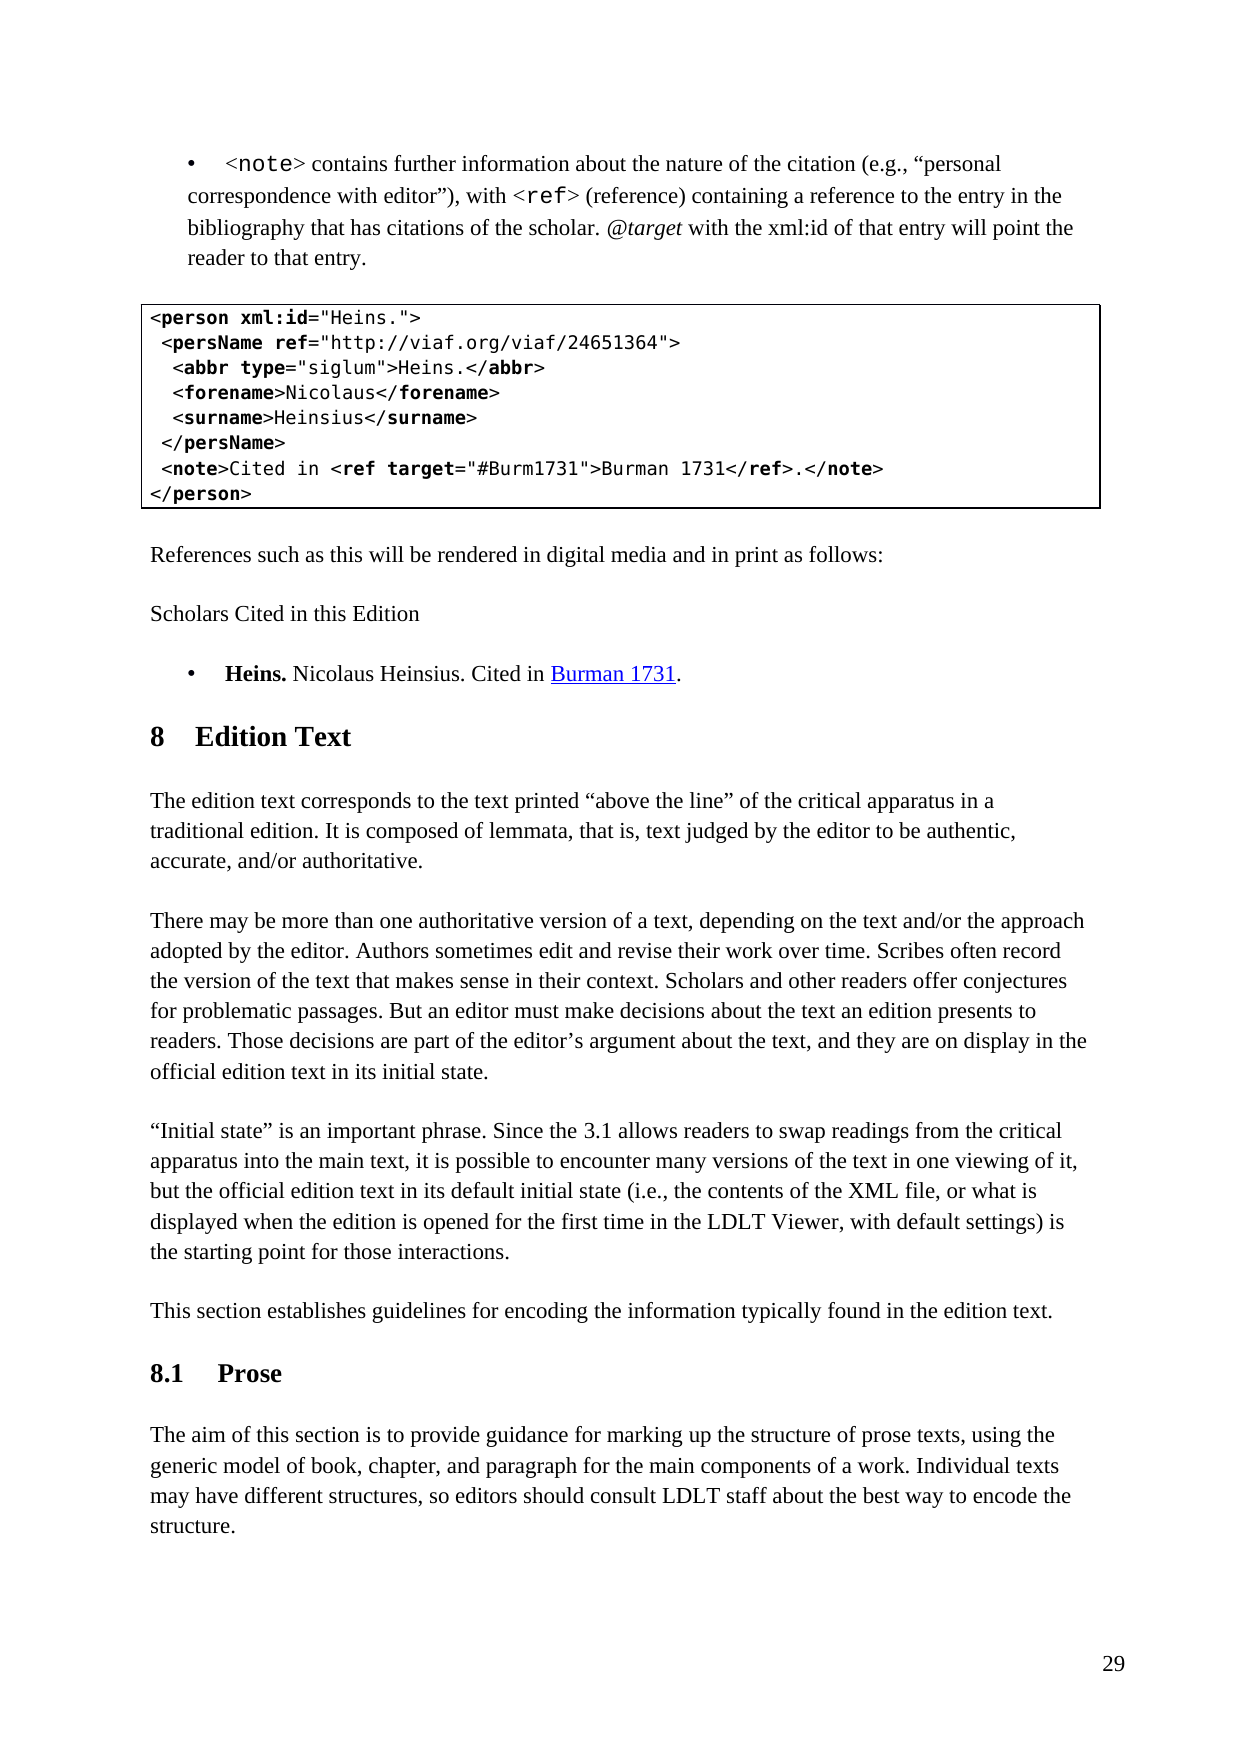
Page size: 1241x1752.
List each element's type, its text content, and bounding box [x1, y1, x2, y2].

text This section establishes guidelines for encoding the information typically found in the edition text. [150, 1297, 1090, 1324]
text References such as this will be rendered in digital media and in print as follows: [150, 541, 1090, 567]
list <note> contains further information about the nature of the citation (e.g., “personal correspondence with editor”), with <ref> (reference) containing a reference to the entry in the bibliography that has citations of the scholar. @target with the xml:id of that entry will point the reader to that entry. [187, 150, 1090, 271]
text The aim of this section is to provide guidance for marking up the structure of prose texts, using the generic model of book, chapter, and paragraph for the main components of a work. Individual texts may have different structures, so editors should consult LDLT staff about the best way to encode the structure. [150, 1422, 1090, 1538]
subtitle Edition Text [150, 719, 1090, 753]
text Scholars Cited in this Edition [150, 600, 1090, 627]
text The edition text corresponds to the text printed “above the line” of the critical apparatus in a traditional edition. It is composed of lemmata, that is, text judged by the editor to be authentic, accurate, and/or authoritative. [150, 787, 1090, 874]
text There may be more than one authoritative version of a text, depending on the text and/or the approach adopted by the editor. Authors sometimes edit and revise their work over time. Scribes often record the version of the text that makes sense in their context. Scholars and other readers offer conjectures for problematic passages. But an editor must make decisions about the text an edition presents to readers. Those decisions are part of the editor’s argument about the text, and they are on display in the official edition text in its initial state. [150, 907, 1090, 1084]
text <person xml:id="Heins."> <persName ref="http://viaf.org/viaf/24651364"> <abbr type="siglum">Heins.</abbr> <forename>Nicolaus</forename> <surname>Heinsius</surname> </persName> <note>Cited in <ref target="#Burm1731">Burman 1731</ref>.</note> </person> [142, 305, 1099, 507]
subtitle Prose [150, 1357, 1090, 1388]
text “Initial state” is an important phrase. Since the 3.1 allows readers to swap readings from the critical apparatus into the main text, it is possible to encounter many versions of the text in one viewing of it, but the official edition text in its default initial state (i.e., the contents of the XML file, or what is displayed when the edition is opened for the first time in the LDLT Viewer, with default settings) is the starting point for those interactions. [150, 1117, 1090, 1264]
list Heins. Nicolaus Heinsius. Cited in Burman 1731. [187, 660, 1090, 686]
